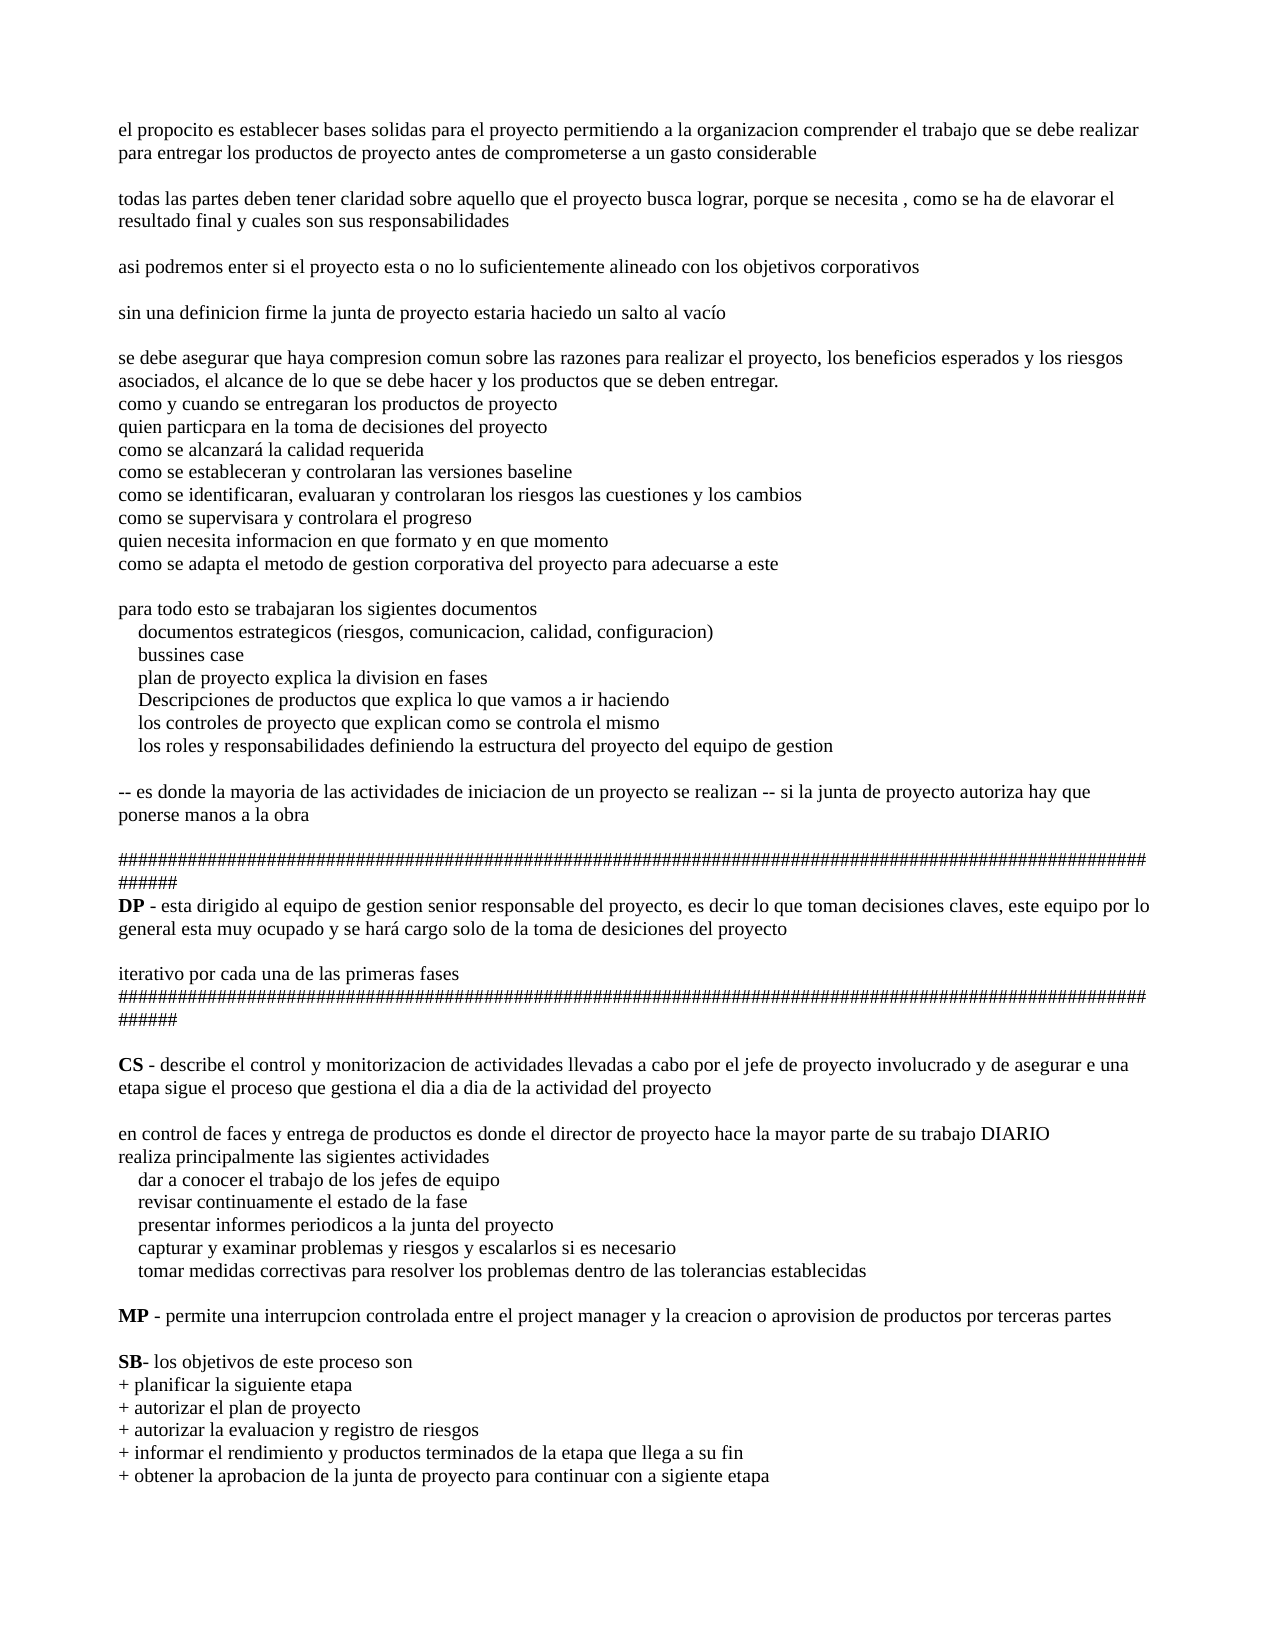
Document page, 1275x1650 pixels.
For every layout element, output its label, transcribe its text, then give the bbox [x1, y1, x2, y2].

text los controles de proyecto que explican como se controla el mismo [118, 711, 1157, 734]
text + planificar la siguiente etapa [118, 1373, 1157, 1396]
text asi podremos enter si el proyecto esta o no lo suficientemente alineado con los objetivos corporativos [118, 255, 1157, 278]
text MP - permite una interrupcion controlada entre el project manager y la creacion o aprovision de productos por terceras partes [118, 1304, 1157, 1327]
text en control de faces y entrega de productos es donde el director de proyecto hace la mayor parte de su trabajo DIARIO [118, 1122, 1157, 1145]
text + autorizar la evaluacion y registro de riesgos [118, 1418, 1157, 1441]
text como y cuando se entregaran los productos de proyecto [118, 392, 1157, 415]
text realiza principalmente las sigientes actividades [118, 1145, 1157, 1167]
text ############################################################################################################## [118, 985, 1157, 1031]
text para todo esto se trabajaran los sigientes documentos [118, 597, 1157, 620]
text tomar medidas correctivas para resolver los problemas dentro de las tolerancias establecidas [118, 1259, 1157, 1282]
text los roles y responsabilidades definiendo la estructura del proyecto del equipo de gestion [118, 734, 1157, 757]
text todas las partes deben tener claridad sobre aquello que el proyecto busca lograr, porque se necesita , como se ha de elavorar el resultado final y cuales son sus responsabilidades [118, 187, 1157, 232]
text capturar y examinar problemas y riesgos y escalarlos si es necesario [118, 1236, 1157, 1259]
text quien necesita informacion en que formato y en que momento [118, 529, 1157, 552]
text DP - esta dirigido al equipo de gestion senior responsable del proyecto, es decir lo que toman decisiones claves, este equipo por lo general esta muy ocupado y se hará cargo solo de la toma de desiciones del proyecto [118, 894, 1157, 939]
text como se supervisara y controlara el progreso [118, 506, 1157, 529]
text presentar informes periodicos a la junta del proyecto [118, 1213, 1157, 1236]
text sin una definicion firme la junta de proyecto estaria haciedo un salto al vacío [118, 301, 1157, 323]
text SB- los objetivos de este proceso son [118, 1350, 1157, 1373]
text como se alcanzará la calidad requerida [118, 437, 1157, 460]
text + obtener la aprobacion de la junta de proyecto para continuar con a sigiente etapa [118, 1464, 1157, 1487]
text -- es donde la mayoria de las actividades de iniciacion de un proyecto se realizan -- si la junta de proyecto autoriza hay que ponerse manos a la obra [118, 780, 1157, 825]
text quien particpara en la toma de decisiones del proyecto [118, 415, 1157, 437]
text el propocito es establecer bases solidas para el proyecto permitiendo a la organizacion comprender el trabajo que se debe realizar para entregar los productos de proyecto antes de comprometerse a un gasto considerable [118, 118, 1157, 164]
text + informar el rendimiento y productos terminados de la etapa que llega a su fin [118, 1441, 1157, 1464]
text revisar continuamente el estado de la fase [118, 1190, 1157, 1213]
text como se estableceran y controlaran las versiones baseline [118, 460, 1157, 483]
text como se identificaran, evaluaran y controlaran los riesgos las cuestiones y los cambios [118, 483, 1157, 506]
text + autorizar el plan de proyecto [118, 1396, 1157, 1418]
text CS - describe el control y monitorizacion de actividades llevadas a cabo por el jefe de proyecto involucrado y de asegurar e una etapa sigue el proceso que gestiona el dia a dia de la actividad del proyecto [118, 1053, 1157, 1099]
text plan de proyecto explica la division en fases [118, 666, 1157, 688]
text iterativo por cada una de las primeras fases [118, 962, 1157, 985]
text como se adapta el metodo de gestion corporativa del proyecto para adecuarse a este [118, 552, 1157, 574]
text Descripciones de productos que explica lo que vamos a ir haciendo [118, 688, 1157, 711]
text documentos estrategicos (riesgos, comunicacion, calidad, configuracion) [118, 620, 1157, 643]
text se debe asegurar que haya compresion comun sobre las razones para realizar el proyecto, los beneficios esperados y los riesgos asociados, el alcance de lo que se debe hacer y los productos que se deben entregar. [118, 346, 1157, 392]
text ############################################################################################################## [118, 848, 1157, 894]
text bussines case [118, 643, 1157, 666]
text dar a conocer el trabajo de los jefes de equipo [118, 1167, 1157, 1190]
